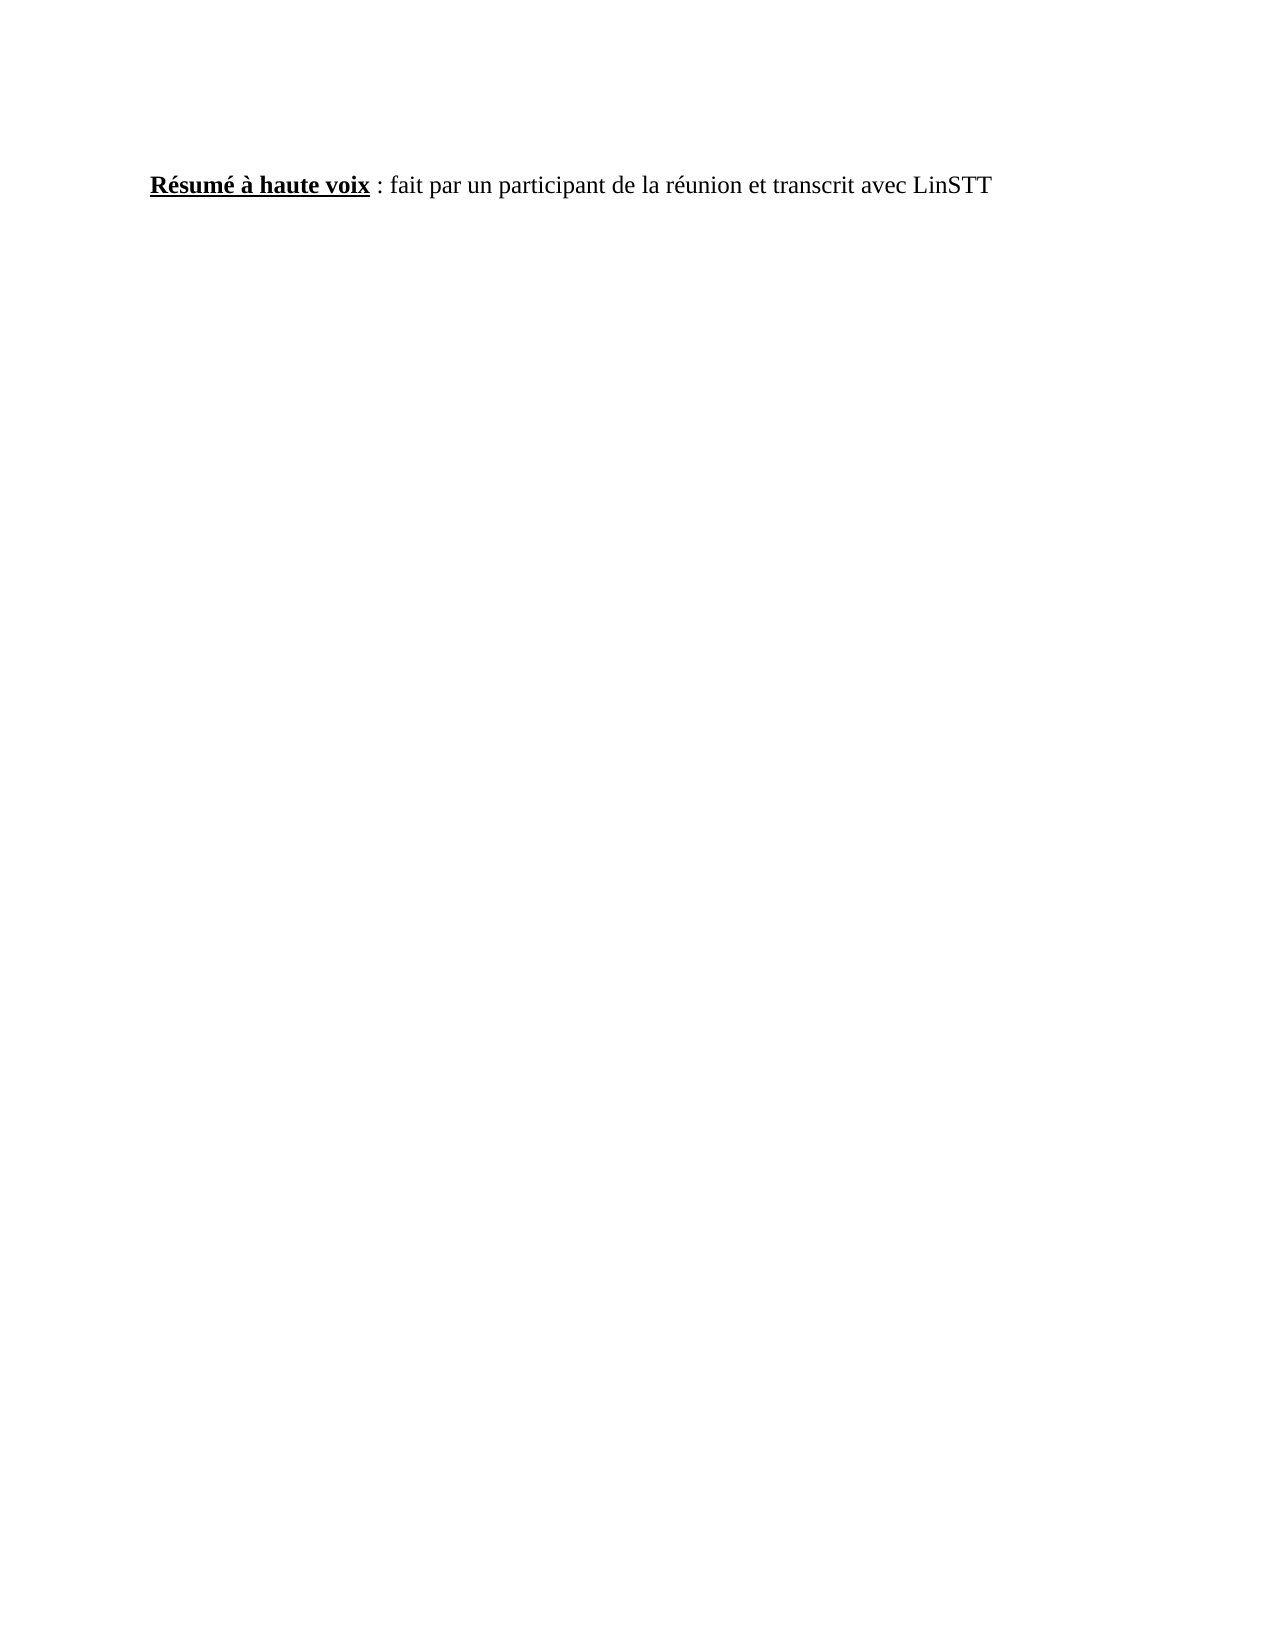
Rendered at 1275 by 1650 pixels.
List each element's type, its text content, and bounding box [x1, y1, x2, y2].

text Résumé à haute voix : fait par un participant de la réunion et transcrit avec LinSTT [150, 170, 1125, 199]
